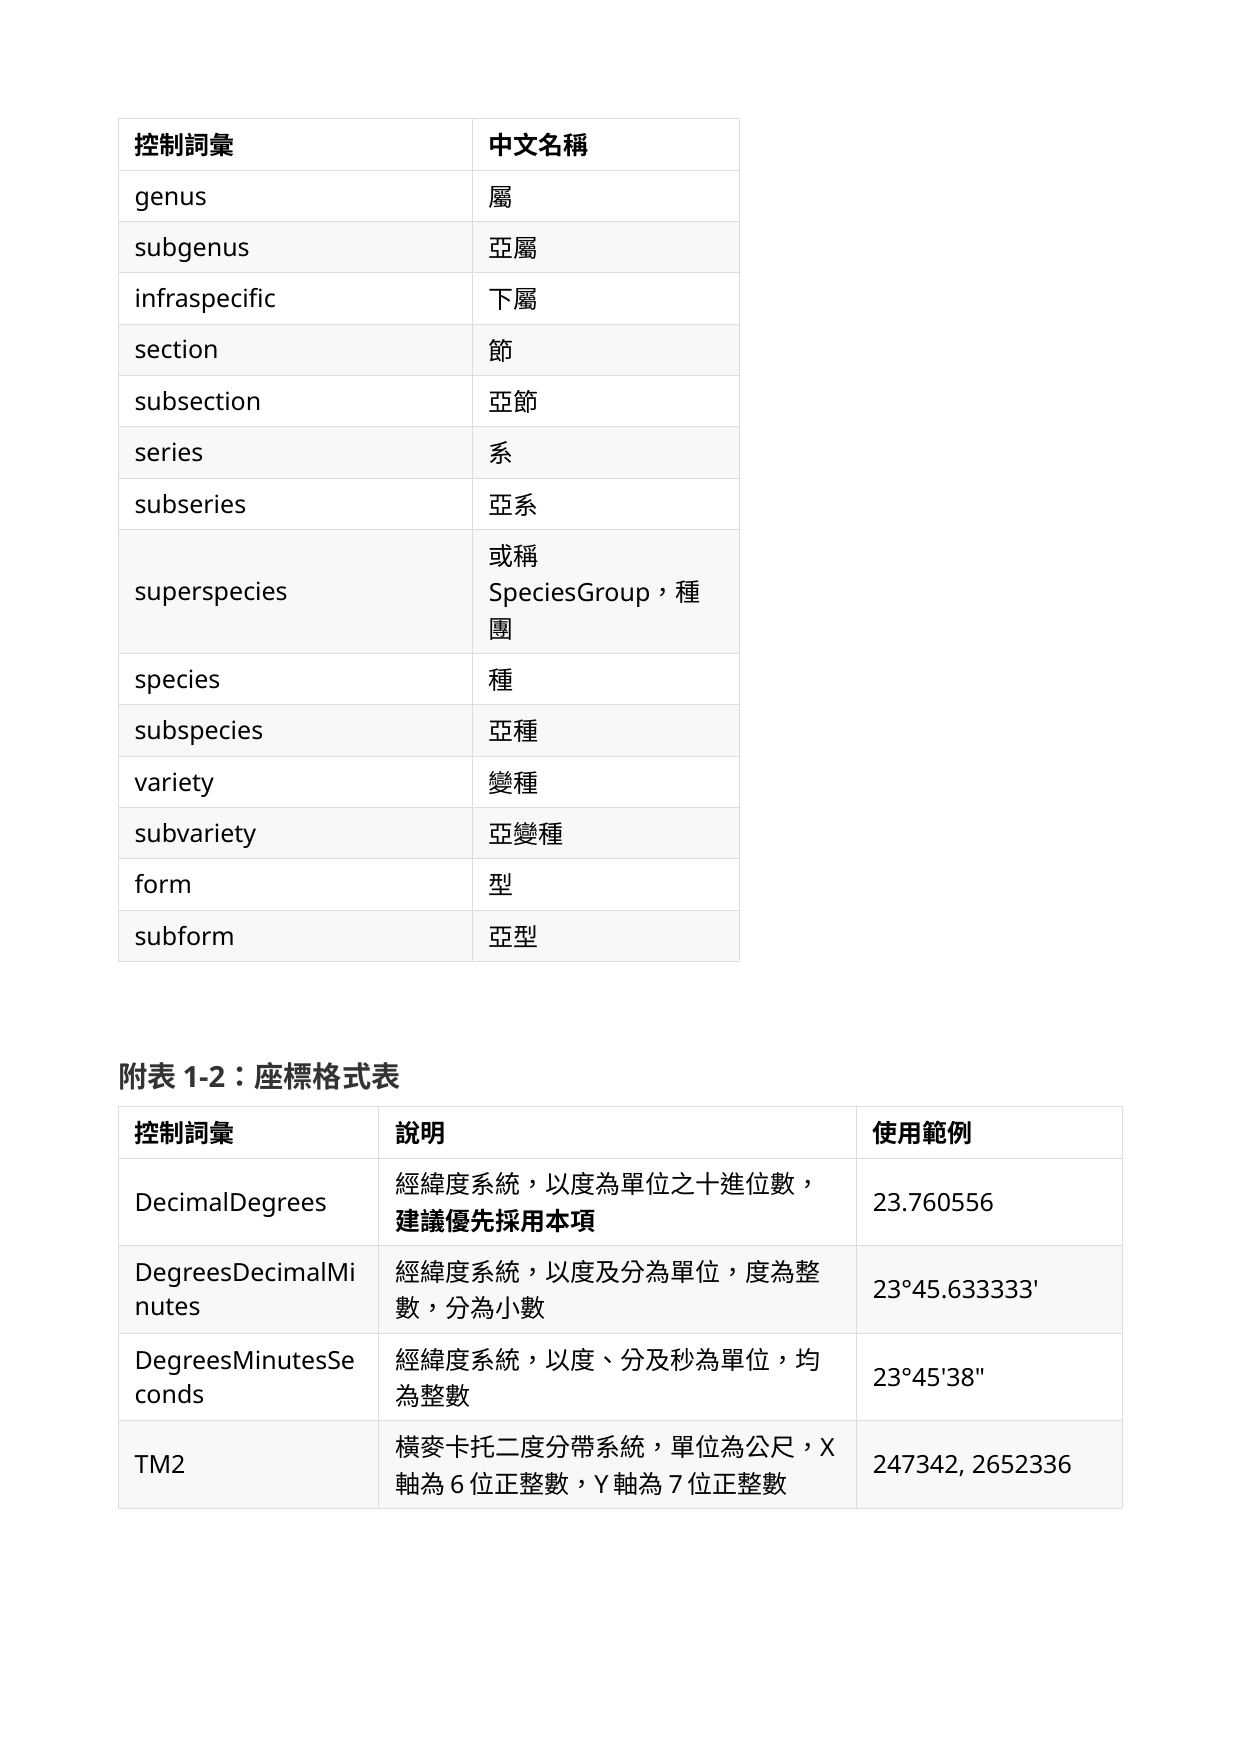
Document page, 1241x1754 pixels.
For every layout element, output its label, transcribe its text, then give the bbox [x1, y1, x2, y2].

table_cell DegreesDecimalMinutes [119, 1246, 378, 1333]
subtitle 附表1-2：座標格式表 [118, 1053, 1122, 1096]
table_cell section [119, 325, 472, 375]
table_cell genus [119, 171, 472, 221]
table_cell 經緯度系統，以度、分及秒為單位，均為整數 [379, 1334, 856, 1420]
table_cell 節 [473, 325, 739, 375]
table_cell infraspecific [119, 273, 472, 323]
table_cell series [119, 427, 472, 478]
table_cell subsection [119, 376, 472, 426]
table_cell 經緯度系統，以度為單位之十進位數，建議優先採用本項 [379, 1159, 856, 1245]
table_cell 下屬 [473, 273, 739, 323]
table_cell 亞屬 [473, 222, 739, 272]
table_cell variety [119, 757, 472, 807]
table_cell TM2 [119, 1421, 378, 1508]
table_cell DecimalDegrees [119, 1159, 378, 1245]
table_cell 亞種 [473, 705, 739, 756]
table_cell 屬 [473, 171, 739, 221]
table_cell 橫麥卡托二度分帶系統，單位為公尺，X軸為6位正整數，Y軸為7位正整數 [379, 1421, 856, 1508]
table_header 說明 [379, 1107, 856, 1157]
table_cell 或稱SpeciesGroup，種團 [473, 530, 739, 653]
table_cell 亞系 [473, 479, 739, 529]
table_cell species [119, 654, 472, 704]
table_cell form [119, 859, 472, 909]
table_cell subvariety [119, 808, 472, 858]
table_header 中文名稱 [473, 119, 739, 169]
table_header 使用範例 [857, 1107, 1122, 1157]
table_cell 23.760556 [857, 1159, 1122, 1245]
table_header 控制詞彙 [119, 1107, 378, 1157]
table_cell 247342, 2652336 [857, 1421, 1122, 1508]
table_cell 變種 [473, 757, 739, 807]
table_cell subspecies [119, 705, 472, 756]
table_cell 23°45.633333' [857, 1246, 1122, 1333]
table_cell DegreesMinutesSeconds [119, 1334, 378, 1420]
table_cell subform [119, 911, 472, 961]
table_cell 亞節 [473, 376, 739, 426]
table_cell 23°45'38" [857, 1334, 1122, 1420]
table_header 控制詞彙 [119, 119, 472, 169]
table_cell 亞變種 [473, 808, 739, 858]
table_cell superspecies [119, 530, 472, 653]
table_cell 型 [473, 859, 739, 909]
table_cell subgenus [119, 222, 472, 272]
table_cell subseries [119, 479, 472, 529]
table_cell 系 [473, 427, 739, 478]
table_cell 經緯度系統，以度及分為單位，度為整數，分為小數 [379, 1246, 856, 1333]
table_cell 種 [473, 654, 739, 704]
table_cell 亞型 [473, 911, 739, 961]
